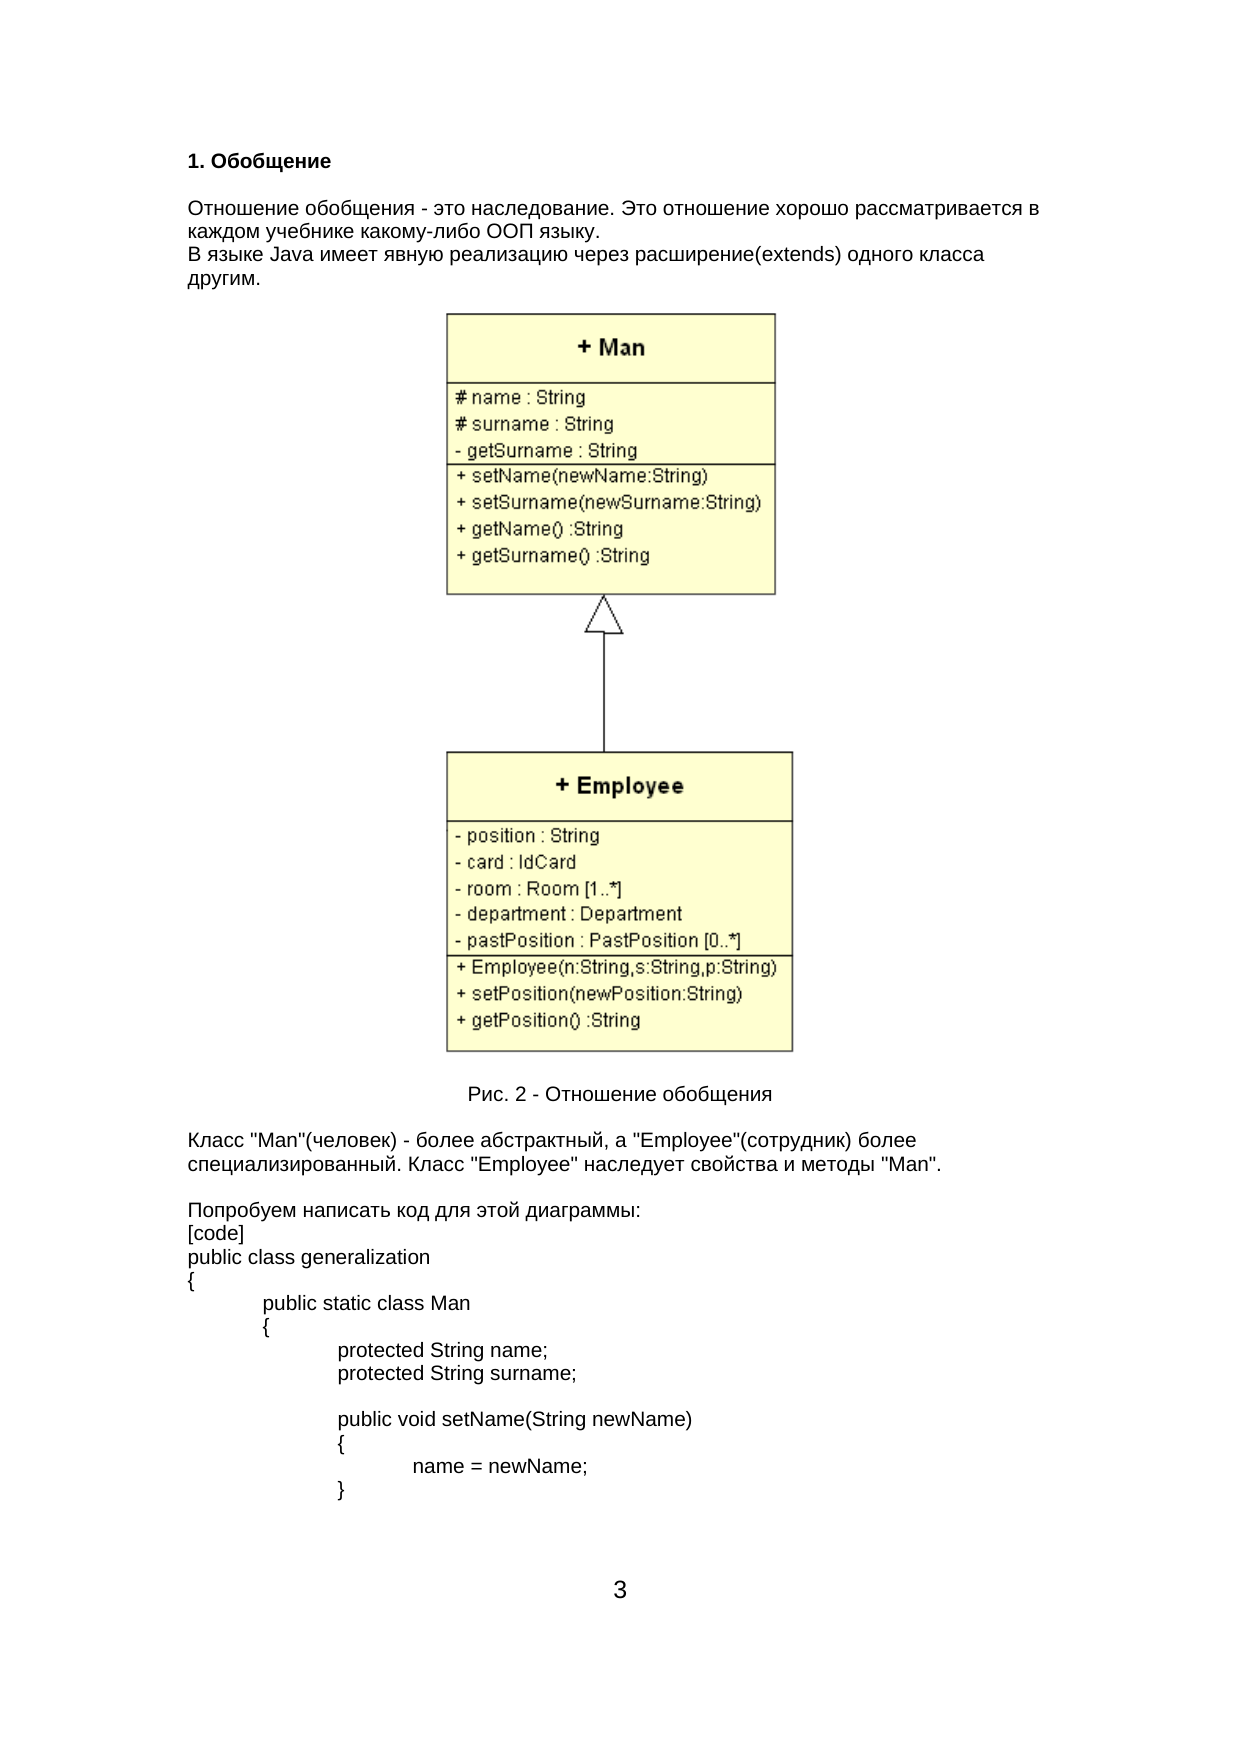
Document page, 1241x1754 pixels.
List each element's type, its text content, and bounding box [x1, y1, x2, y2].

text public class generalization [187, 1245, 1053, 1268]
text protected String name; [187, 1338, 1053, 1361]
text Класс "Man"(человек) - более абстрактный, а "Employee"(сотрудник) более специализированный. Класс "Employee" наследует свойства и методы "Man". [187, 1129, 1053, 1176]
text Рис. 2 - Отношение обобщения [187, 1083, 1053, 1106]
text 1. Обобщение [187, 150, 1053, 173]
text protected String surname; [187, 1361, 1053, 1384]
text { [187, 1315, 1053, 1338]
text } [187, 1477, 1053, 1501]
text Отношение обобщения - это наследование. Это отношение хорошо рассматривается в каждом учебнике какому-либо ООП языку. [187, 196, 1053, 243]
text В языке Java имеет явную реализацию через расширение(extends) одного класса другим. [187, 243, 1053, 289]
text public void setName(String newName) [187, 1408, 1053, 1431]
text { [187, 1268, 1053, 1292]
text name = newName; [187, 1454, 1053, 1477]
text public static class Man [187, 1292, 1053, 1315]
text { [187, 1431, 1053, 1454]
text Попробуем написать код для этой диаграммы: [187, 1199, 1053, 1222]
text [code] [187, 1222, 1053, 1245]
